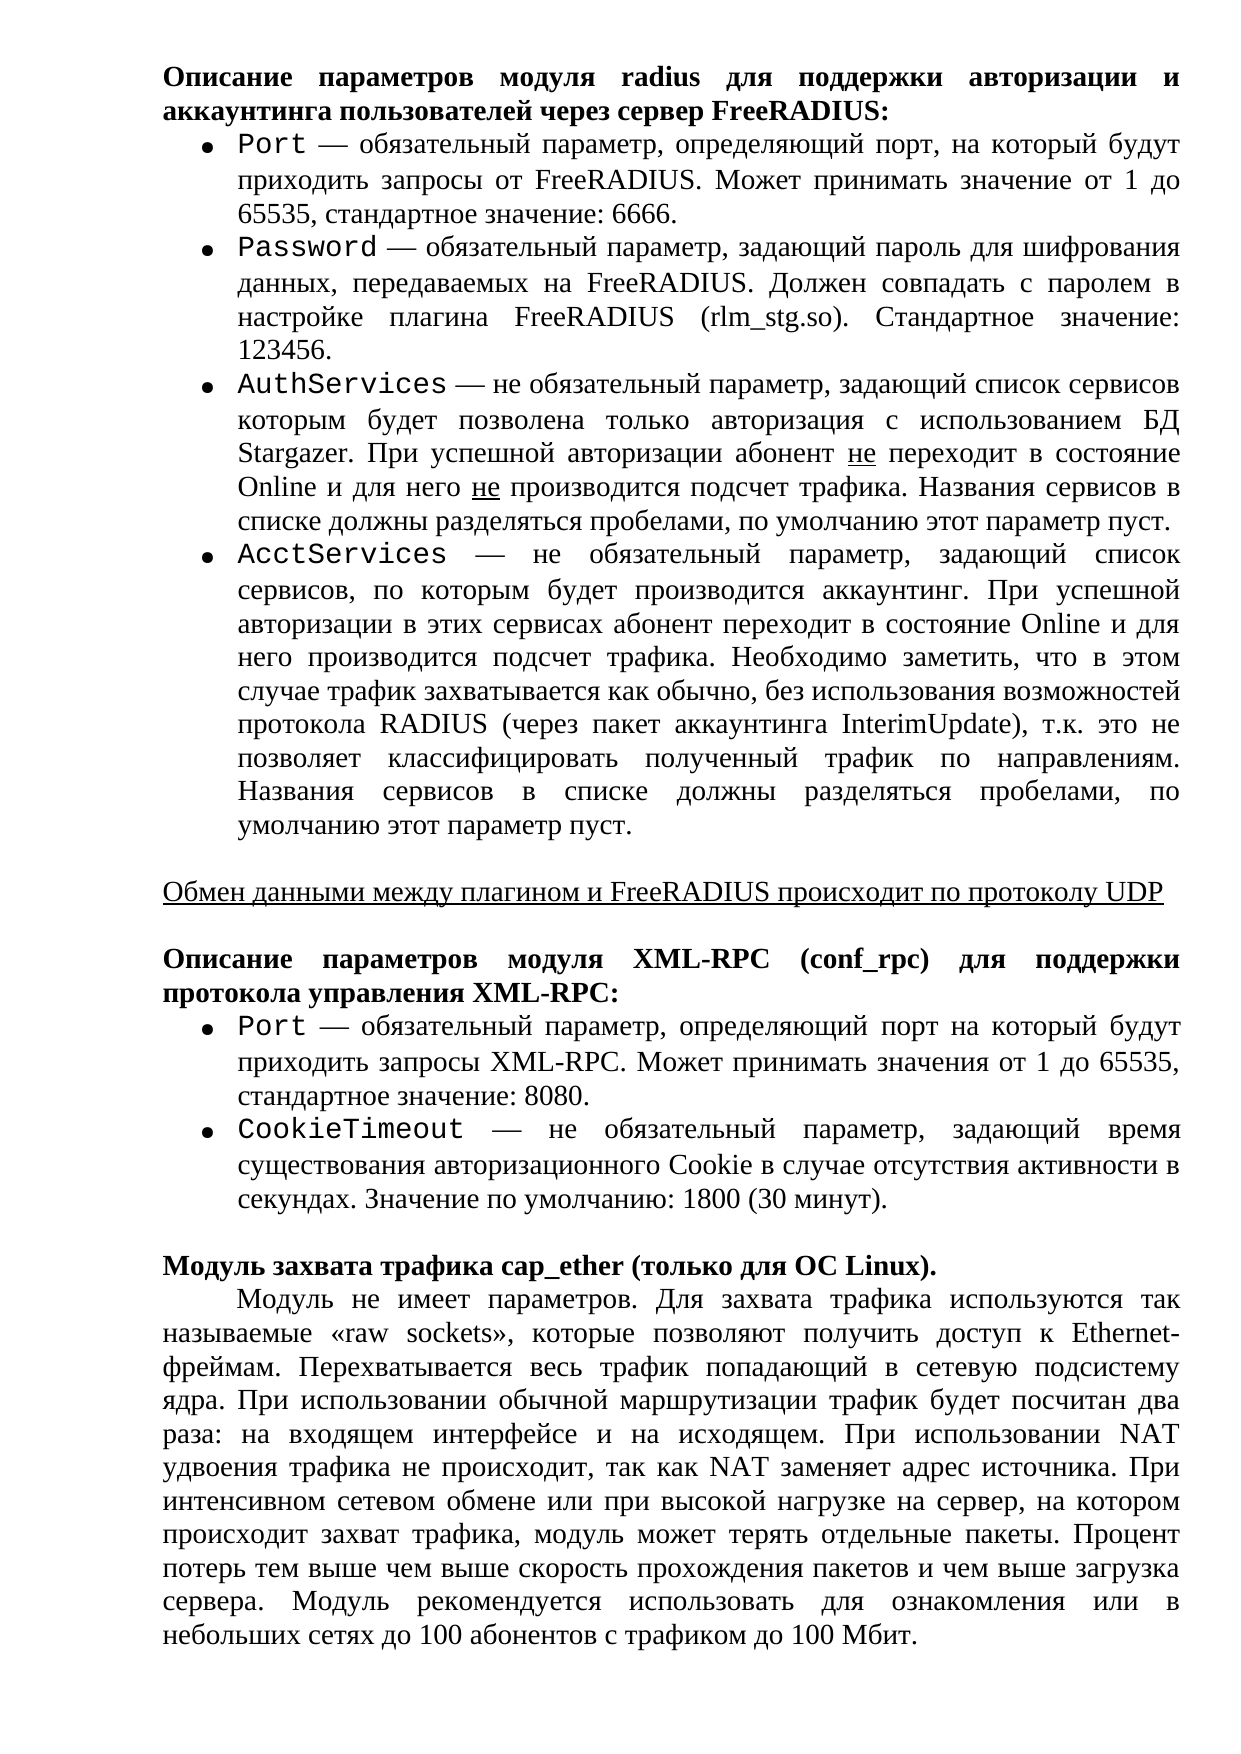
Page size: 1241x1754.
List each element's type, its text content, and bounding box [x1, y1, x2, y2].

text Описание параметров модуля radius для поддержки авторизации и аккаунтинга пользователей через сервер FreeRADIUS: [162, 59, 1181, 126]
text Описание параметров модуля XML-RPC (conf_rpc) для поддержки протокола управления XML-RPC: [162, 941, 1181, 1008]
text Модуль захвата трафика cap_ether (только для ОС Linux). [162, 1248, 1181, 1282]
list Password — обязательный параметр, задающий пароль для шифрования данных, передаваемых на FreeRADIUS. Должен совпадать с паролем в настройке плагина FreeRADIUS (rlm_stg.so). Стандартное значение: 123456. [200, 229, 1181, 366]
list CookieTimeout — не обязательный параметр, задающий время существования авторизационного Cookie в случае отсутствия активности в секундах. Значение по умолчанию: 1800 (30 минут). [200, 1111, 1181, 1214]
list Port — обязательный параметр, определяющий порт, на который будут приходить запросы от FreeRADIUS. Может принимать значение от 1 до 65535, стандартное значение: 6666. [200, 126, 1181, 229]
list AuthServices — не обязательный параметр, задающий список сервисов которым будет позволена только авторизация с использованием БД Stargazer. При успешной авторизации абонент не переходит в состояние Online и для него не производится подсчет трафика. Названия сервисов в списке должны разделяться пробелами, по умолчанию этот параметр пуст. [200, 366, 1181, 536]
list Port — обязательный параметр, определяющий порт на который будут приходить запросы XML-RPC. Может принимать значения от 1 до 65535, стандартное значение: 8080. [200, 1008, 1181, 1111]
text Обмен данными между плагином и FreeRADIUS происходит по протоколу UDP [162, 874, 1181, 908]
text Модуль не имеет параметров. Для захвата трафика используются так называемые «raw sockets», которые позволяют получить доступ к Ethernet-фреймам. Перехватывается весь трафик попадающий в сетевую подсистему ядра. При использовании обычной маршрутизации трафик будет посчитан два раза: на входящем интерфейсе и на исходящем. При использовании NAT удвоения трафика не происходит, так как NAT заменяет адрес источника. При интенсивном сетевом обмене или при высокой нагрузке на сервер, на котором происходит захват трафика, модуль может терять отдельные пакеты. Процент потерь тем выше чем выше скорость прохождения пакетов и чем выше загрузка сервера. Модуль рекомендуется использовать для ознакомления или в небольших сетях до 100 абонентов с трафиком до 100 Мбит. [162, 1282, 1181, 1651]
list AcctServices — не обязательный параметр, задающий список сервисов, по которым будет производится аккаунтинг. При успешной авторизации в этих сервисах абонент переходит в состояние Online и для него производится подсчет трафика. Необходимо заметить, что в этом случае трафик захватывается как обычно, без использования возможностей протокола RADIUS (через пакет аккаунтинга InterimUpdate), т.к. это не позволяет классифицировать полученный трафик по направлениям. Названия сервисов в списке должны разделяться пробелами, по умолчанию этот параметр пуст. [200, 536, 1181, 841]
